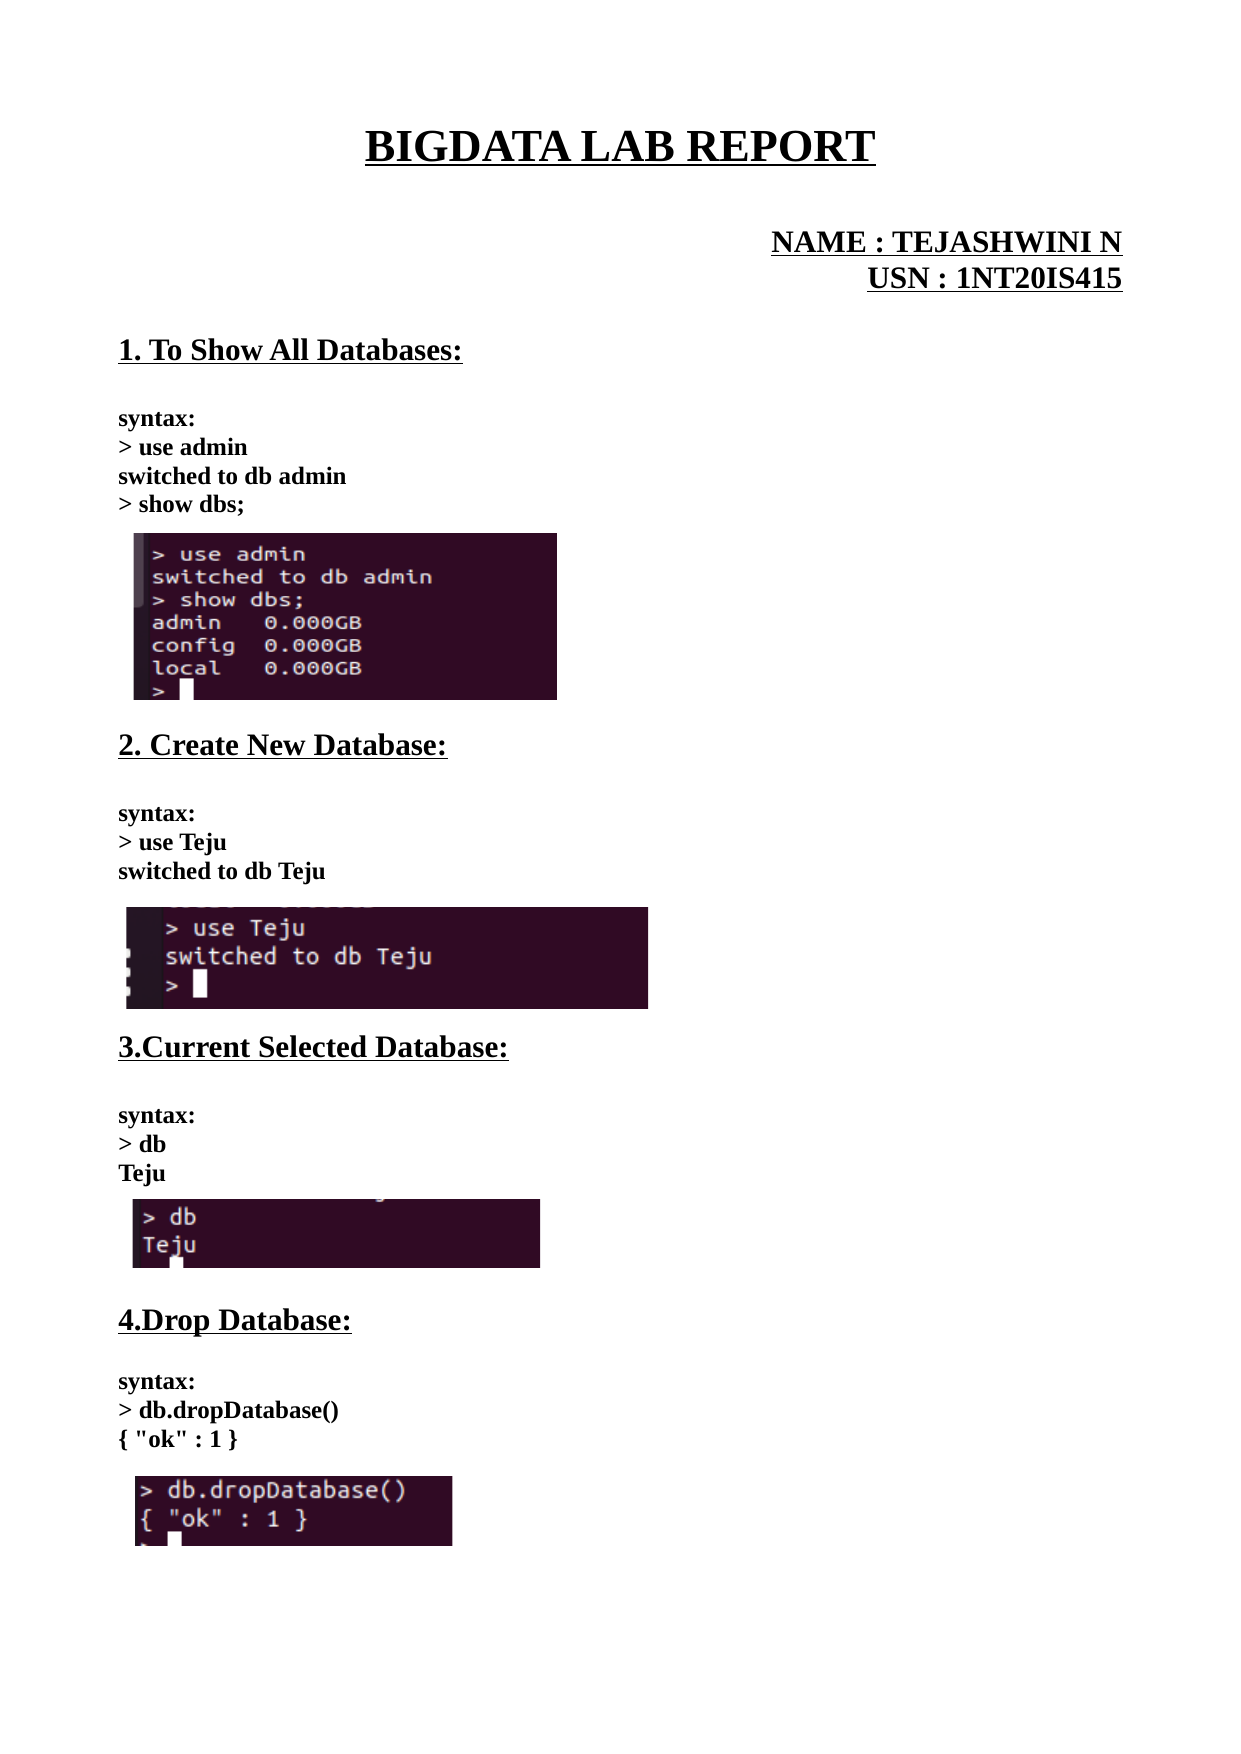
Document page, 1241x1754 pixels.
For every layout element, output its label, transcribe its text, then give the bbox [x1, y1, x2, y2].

text 2. Create New Database: [118, 727, 1122, 763]
text NAME : TEJASHWINI N [118, 223, 1122, 259]
text 4.Drop Database: [118, 1302, 1122, 1338]
text 3.Current Selected Database: [118, 1028, 1122, 1064]
text > db.dropDatabase() [118, 1395, 1122, 1424]
text USN : 1NT20IS415 [118, 259, 1122, 295]
text > use admin [118, 432, 1122, 461]
text syntax: [118, 1100, 1122, 1129]
text Teju [118, 1158, 1122, 1187]
text BIGDATA LAB REPORT [118, 118, 1122, 171]
text { "ok" : 1 } [118, 1424, 1122, 1453]
text switched to db Teju [118, 856, 1122, 885]
text 1. To Show All Databases: [118, 331, 1122, 367]
picture [133, 533, 557, 700]
picture [126, 907, 649, 1009]
text syntax: [118, 798, 1122, 827]
text > use Teju [118, 827, 1122, 856]
text > db [118, 1129, 1122, 1158]
text syntax: [118, 1366, 1122, 1395]
text switched to db admin [118, 461, 1122, 489]
picture [132, 1199, 541, 1268]
text > show dbs; [118, 489, 1122, 518]
picture [135, 1476, 453, 1546]
text syntax: [118, 403, 1122, 432]
